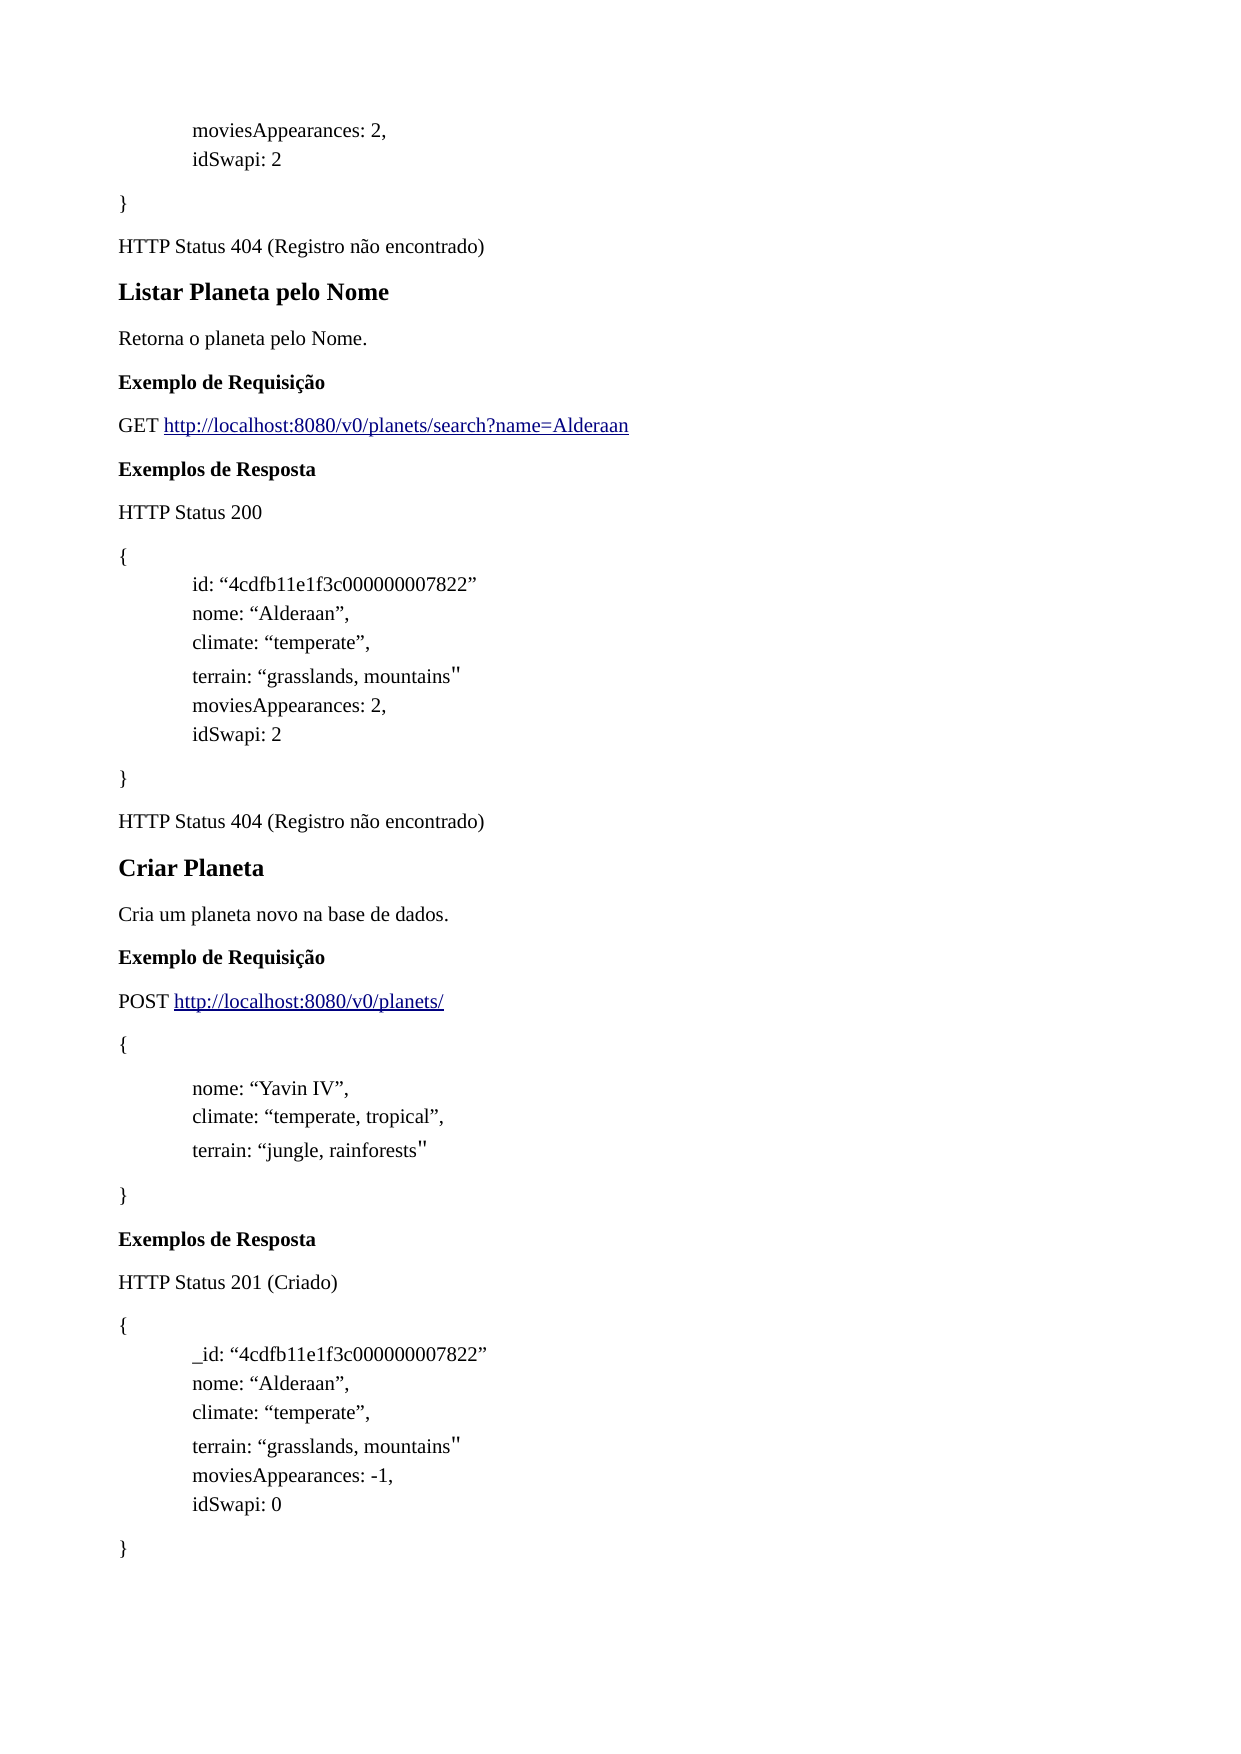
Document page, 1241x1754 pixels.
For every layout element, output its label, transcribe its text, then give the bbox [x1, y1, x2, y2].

text Criar Planeta [118, 853, 1122, 881]
text { _id: “4cdfb11e1f3c000000007822” nome: “Alderaan”, climate: “temperate”, terrain: “grasslands, mountains" moviesAppearances: -1, idSwapi: 0 [118, 1313, 1122, 1516]
text Exemplo de Requisição [118, 945, 1122, 969]
text } [118, 1536, 1122, 1560]
text Retorna o planeta pelo Nome. [118, 326, 1122, 350]
text Cria um planeta novo na base de dados. [118, 902, 1122, 926]
text POST http://localhost:8080/v0/planets/ [118, 988, 1122, 1013]
text HTTP Status 404 (Registro não encontrado) [118, 809, 1122, 833]
text HTTP Status 200 [118, 500, 1122, 524]
text Exemplos de Resposta [118, 457, 1122, 481]
text moviesAppearances: 2, idSwapi: 2 [118, 118, 1122, 171]
text } [118, 190, 1122, 214]
text GET http://localhost:8080/v0/planets/search?name=Alderaan [118, 413, 1122, 437]
text Listar Planeta pelo Nome [118, 277, 1122, 306]
text HTTP Status 404 (Registro não encontrado) [118, 234, 1122, 258]
text { [118, 1032, 1122, 1056]
text } [118, 1183, 1122, 1207]
text nome: “Yavin IV”, climate: “temperate, tropical”, terrain: “jungle, rainforests" [118, 1075, 1122, 1163]
text HTTP Status 201 (Criado) [118, 1270, 1122, 1294]
text } [118, 766, 1122, 790]
text { id: “4cdfb11e1f3c000000007822” nome: “Alderaan”, climate: “temperate”, terrain: “grasslands, mountains" moviesAppearances: 2, idSwapi: 2 [118, 543, 1122, 746]
text Exemplo de Requisição [118, 370, 1122, 394]
text Exemplos de Resposta [118, 1227, 1122, 1251]
